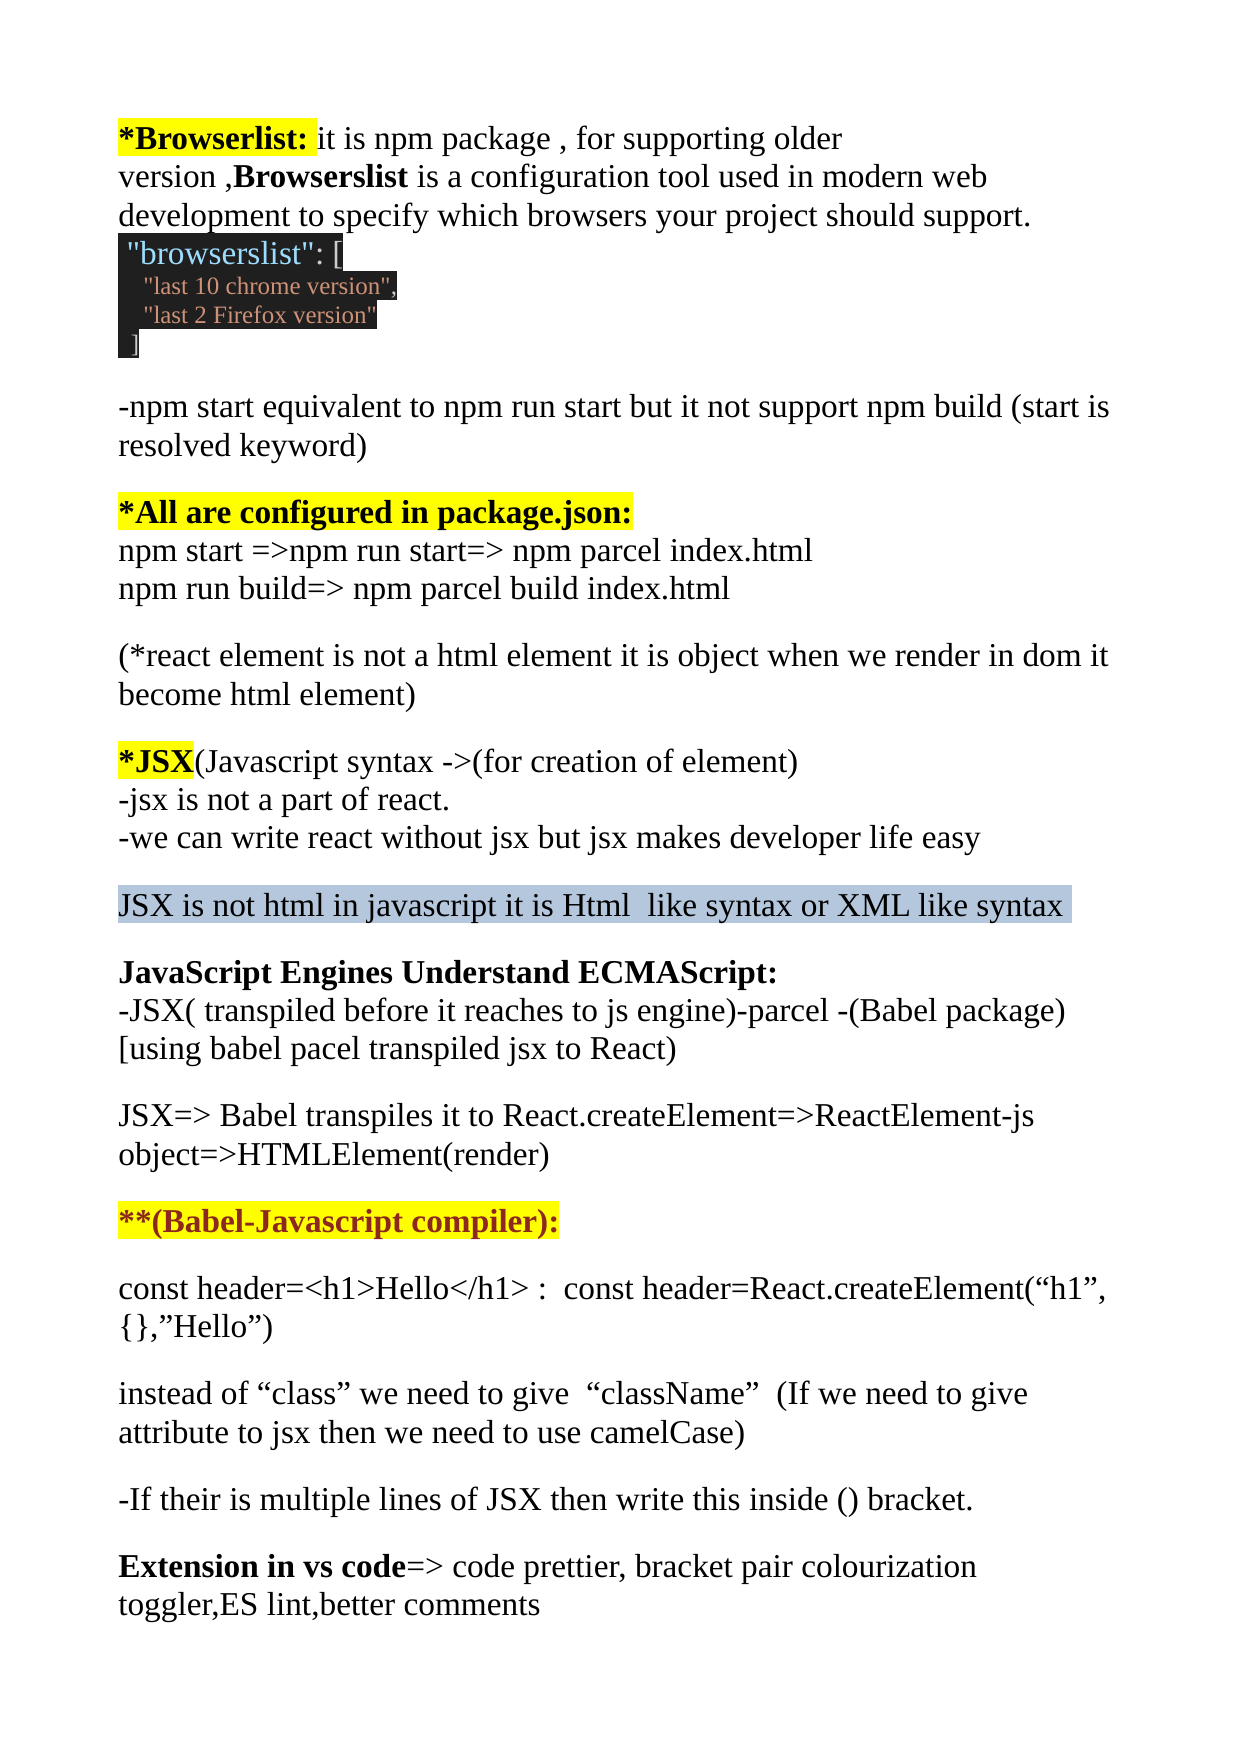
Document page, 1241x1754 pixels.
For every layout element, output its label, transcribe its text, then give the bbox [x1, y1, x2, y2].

text JSX=> Babel transpiles it to React.createElement=>ReactElement-js object=>HTMLElement(render) [118, 1096, 1122, 1172]
text const header=<h1>Hello</h1> : const header=React.createElement(“h1”,{},”Hello”) [118, 1268, 1122, 1345]
text instead of “class” we need to give “className” (If we need to give attribute to jsx then we need to use camelCase) [118, 1373, 1122, 1450]
text -If their is multiple lines of JSX then write this inside () bracket. [118, 1479, 1122, 1517]
text *All are configured in package.json: [118, 492, 1122, 530]
text *JSX(Javascript syntax ->(for creation of element) [118, 741, 1122, 779]
text JSX is not html in javascript it is Html like syntax or XML like syntax [118, 885, 1122, 923]
text **(Babel-Javascript compiler): [118, 1201, 1122, 1239]
text JavaScript Engines Understand ECMAScript: [118, 952, 1122, 990]
text npm run build=> npm parcel build index.html [118, 568, 1122, 607]
text "last 2 Firefox version" [118, 300, 1122, 329]
text "last 10 chrome version", [118, 271, 1122, 300]
text -JSX( transpiled before it reaches to js engine)-parcel -(Babel package)[using babel pacel transpiled jsx to React) [118, 990, 1122, 1067]
text (*react element is not a html element it is object when we render in dom it become html element) [118, 636, 1122, 712]
text "browserslist": [ [118, 233, 1122, 271]
text -jsx is not a part of react. [118, 779, 1122, 818]
text -npm start equivalent to npm run start but it not support npm build (start is resolved keyword) [118, 386, 1122, 463]
text ] [118, 329, 1122, 358]
text npm start =>npm run start=> npm parcel index.html [118, 530, 1122, 568]
text Extension in vs code=> code prettier, bracket pair colourization toggler,ES lint,better comments [118, 1546, 1122, 1623]
text -we can write react without jsx but jsx makes developer life easy [118, 818, 1122, 856]
text *Browserlist: it is npm package , for supporting older version ,Browserslist is a configuration tool used in modern web development to specify which browsers your project should support. [118, 118, 1122, 233]
